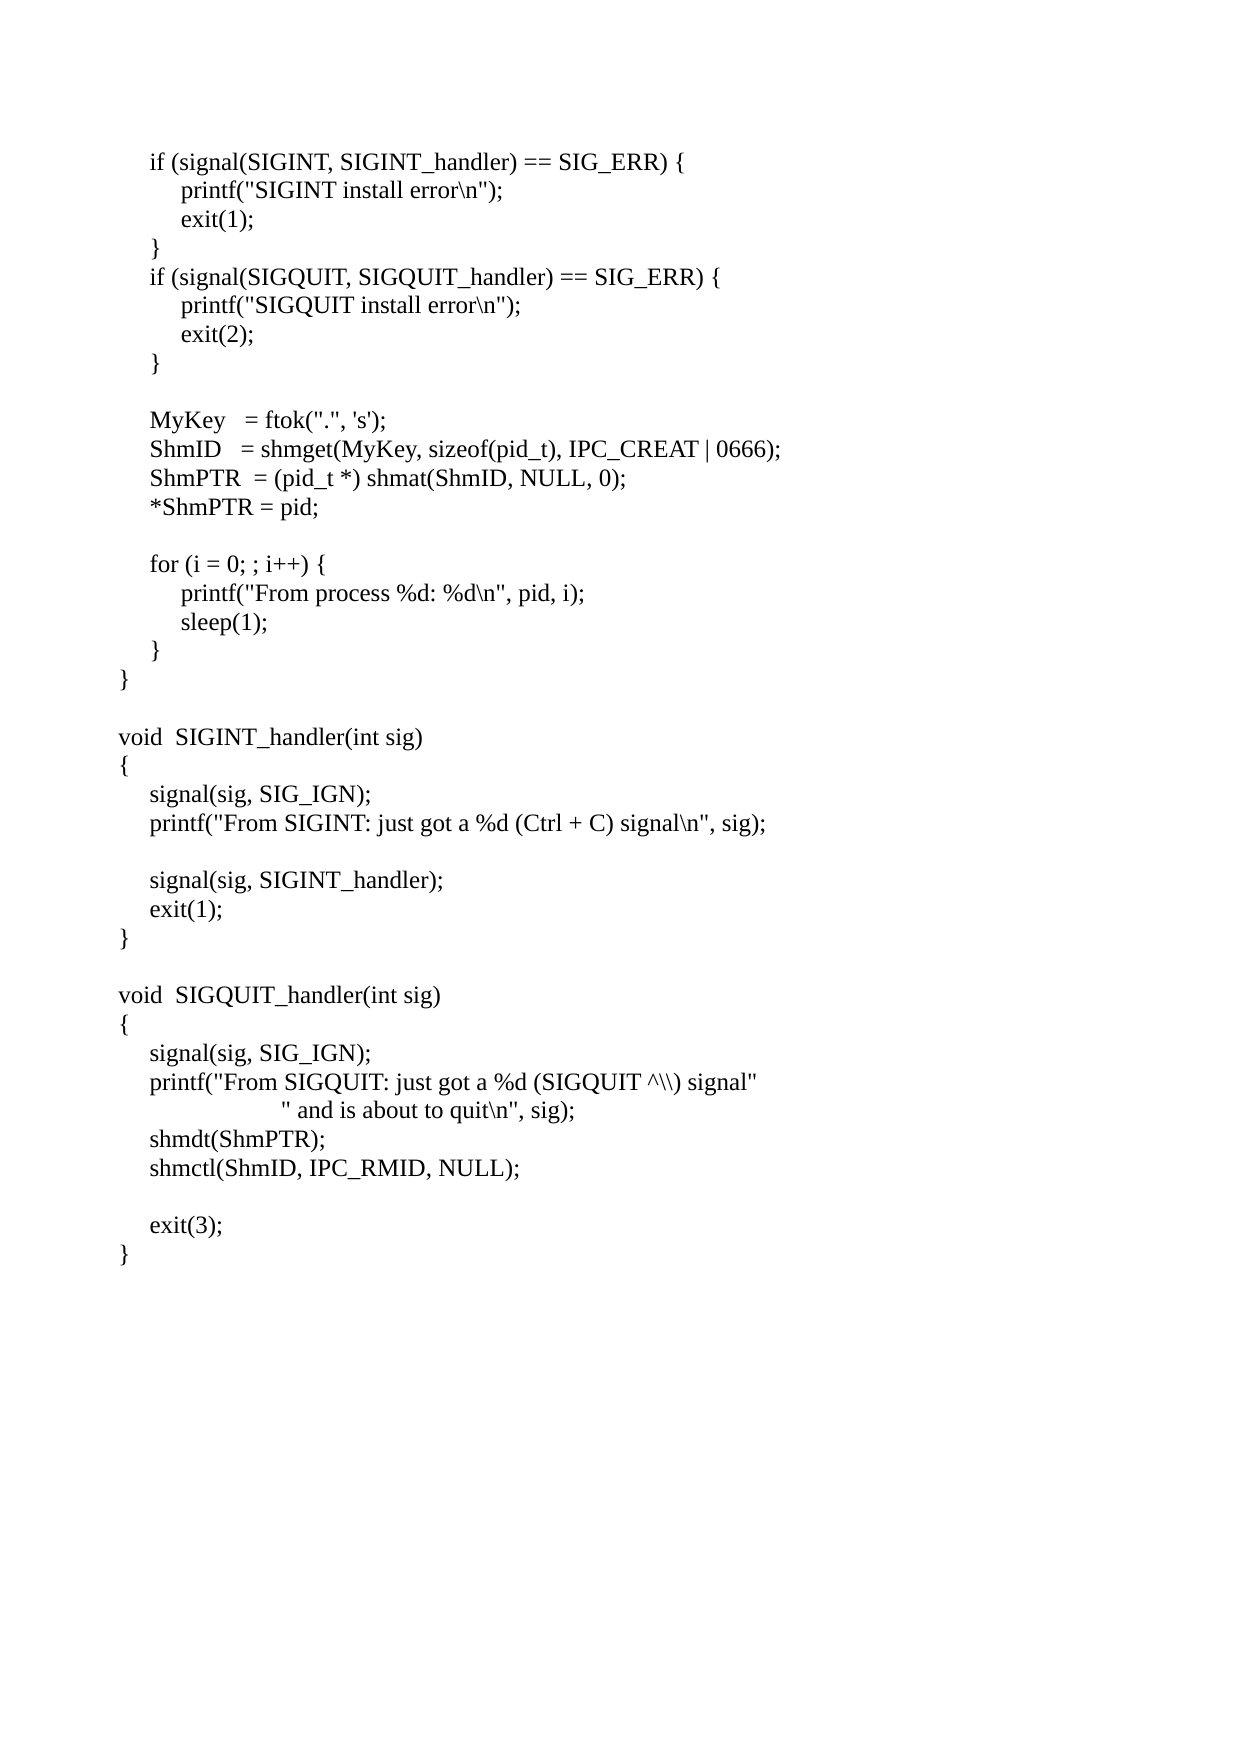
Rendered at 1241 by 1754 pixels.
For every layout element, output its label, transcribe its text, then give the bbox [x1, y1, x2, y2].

text exit(1); [118, 204, 1122, 233]
text for (i = 0; ; i++) { [118, 549, 1122, 578]
text ShmPTR = (pid_t *) shmat(ShmID, NULL, 0); [118, 463, 1122, 492]
text if (signal(SIGINT, SIGINT_handler) == SIG_ERR) { [118, 147, 1122, 176]
text sleep(1); [118, 607, 1122, 636]
text signal(sig, SIG_IGN); [118, 779, 1122, 808]
text exit(3); [118, 1211, 1122, 1239]
text printf("SIGINT install error\n"); [118, 176, 1122, 204]
text void SIGINT_handler(int sig) [118, 722, 1122, 751]
text { [118, 751, 1122, 779]
text shmctl(ShmID, IPC_RMID, NULL); [118, 1153, 1122, 1182]
text MyKey = ftok(".", 's'); [118, 406, 1122, 434]
text { [118, 1009, 1122, 1038]
text signal(sig, SIGINT_handler); [118, 866, 1122, 894]
text printf("From SIGINT: just got a %d (Ctrl + C) signal\n", sig); [118, 808, 1122, 837]
text } [118, 1239, 1122, 1268]
text if (signal(SIGQUIT, SIGQUIT_handler) == SIG_ERR) { [118, 262, 1122, 291]
text exit(1); [118, 894, 1122, 923]
text } [118, 636, 1122, 664]
text *ShmPTR = pid; [118, 492, 1122, 521]
text printf("SIGQUIT install error\n"); [118, 291, 1122, 319]
text void SIGQUIT_handler(int sig) [118, 981, 1122, 1009]
text signal(sig, SIG_IGN); [118, 1038, 1122, 1067]
text shmdt(ShmPTR); [118, 1124, 1122, 1153]
text ShmID = shmget(MyKey, sizeof(pid_t), IPC_CREAT | 0666); [118, 434, 1122, 463]
text exit(2); [118, 319, 1122, 348]
text printf("From SIGQUIT: just got a %d (SIGQUIT ^\\) signal" [118, 1067, 1122, 1096]
text } [118, 233, 1122, 262]
text " and is about to quit\n", sig); [118, 1096, 1122, 1124]
text printf("From process %d: %d\n", pid, i); [118, 578, 1122, 607]
text } [118, 348, 1122, 377]
text } [118, 923, 1122, 952]
text } [118, 664, 1122, 693]
